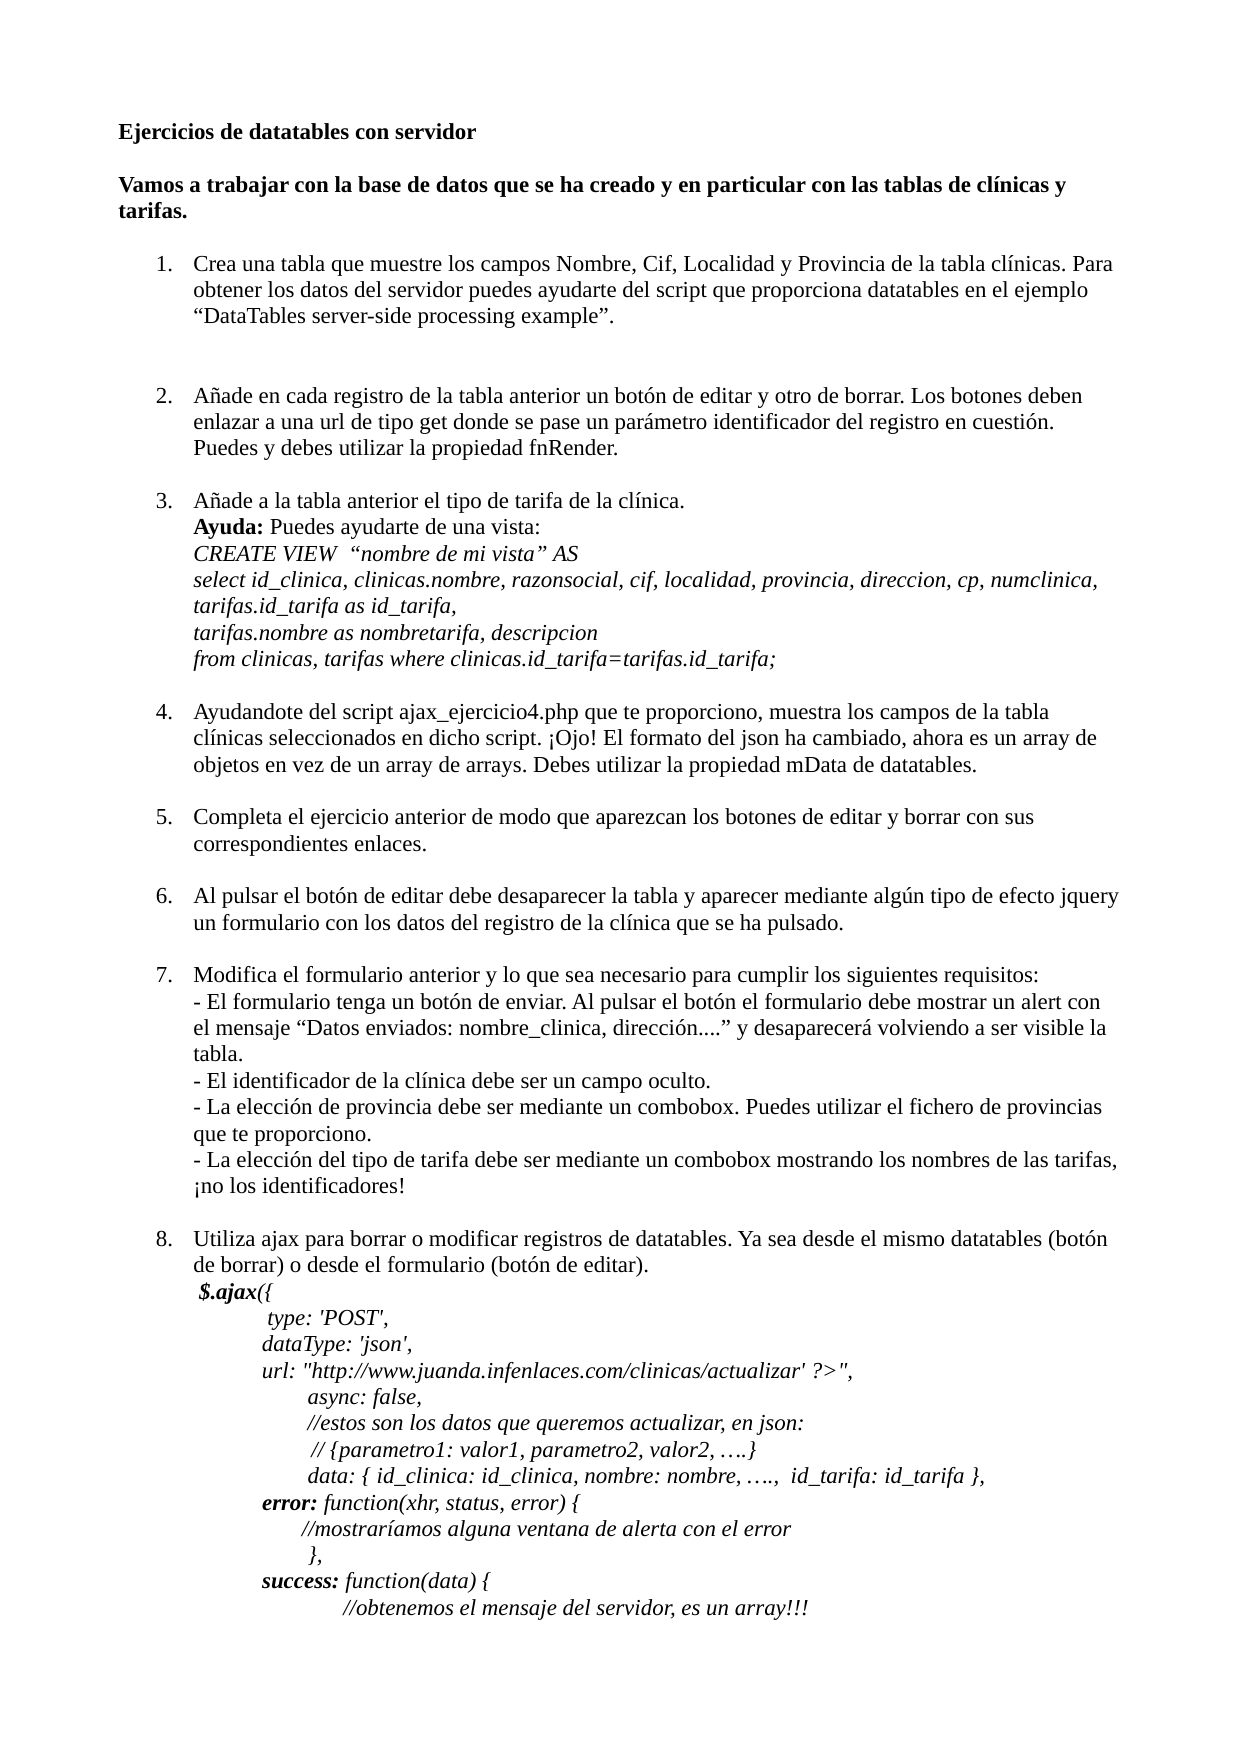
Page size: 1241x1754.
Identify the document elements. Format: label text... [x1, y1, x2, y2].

list //estos son los datos que queremos actualizar, en json: [156, 1409, 1122, 1436]
list Añade a la tabla anterior el tipo de tarifa de la clínica. [156, 487, 1122, 513]
list select id_clinica, clinicas.nombre, razonsocial, cif, localidad, provincia, direccion, cp, numclinica, tarifas.id_tarifa as id_tarifa, [156, 566, 1122, 619]
list Utiliza ajax para borrar o modificar registros de datatables. Ya sea desde el mismo datatables (botón de borrar) o desde el formulario (botón de editar). [156, 1225, 1122, 1278]
text Vamos a trabajar con la base de datos que se ha creado y en particular con las tablas de clínicas y tarifas. [118, 171, 1122, 223]
list Al pulsar el botón de editar debe desaparecer la tabla y aparecer mediante algún tipo de efecto jquery un formulario con los datos del registro de la clínica que se ha pulsado. [156, 882, 1122, 935]
list Ayuda: Puedes ayudarte de una vista: [156, 513, 1122, 540]
list Ayudandote del script ajax_ejercicio4.php que te proporciono, muestra los campos de la tabla clínicas seleccionados en dicho script. ¡Ojo! El formato del json ha cambiado, ahora es un array de objetos en vez de un array de arrays. Debes utilizar la propiedad mData de datatables. [156, 698, 1122, 777]
list url: "http://www.juanda.infenlaces.com/clinicas/actualizar' ?>", [156, 1357, 1122, 1383]
list - El formulario tenga un botón de enviar. Al pulsar el botón el formulario debe mostrar un alert con el mensaje “Datos enviados: nombre_clinica, dirección....” y desaparecerá volviendo a ser visible la tabla. [156, 988, 1122, 1067]
list Modifica el formulario anterior y lo que sea necesario para cumplir los siguientes requisitos: [156, 961, 1122, 988]
list data: { id_clinica: id_clinica, nombre: nombre, …., id_tarifa: id_tarifa }, [156, 1462, 1122, 1488]
list //obtenemos el mensaje del servidor, es un array!!! [306, 1594, 1122, 1620]
list Crea una tabla que muestre los campos Nombre, Cif, Localidad y Provincia de la tabla clínicas. Para obtener los datos del servidor puedes ayudarte del script que proporciona datatables en el ejemplo “DataTables server-side processing example”. [156, 250, 1122, 329]
list - La elección del tipo de tarifa debe ser mediante un combobox mostrando los nombres de las tarifas, ¡no los identificadores! [156, 1146, 1122, 1199]
list type: 'POST', [156, 1304, 1122, 1330]
list - El identificador de la clínica debe ser un campo oculto. [156, 1067, 1122, 1093]
list $.ajax({ [156, 1278, 1122, 1304]
list Añade en cada registro de la tabla anterior un botón de editar y otro de borrar. Los botones deben enlazar a una url de tipo get donde se pase un parámetro identificador del registro en cuestión. Puedes y debes utilizar la propiedad fnRender. [156, 382, 1122, 461]
list from clinicas, tarifas where clinicas.id_tarifa=tarifas.id_tarifa; [156, 645, 1122, 672]
list CREATE VIEW “nombre de mi vista” AS [156, 540, 1122, 566]
list dataType: 'json', [156, 1330, 1122, 1357]
list async: false, [156, 1383, 1122, 1409]
text Ejercicios de datatables con servidor [118, 118, 1122, 144]
list - La elección de provincia debe ser mediante un combobox. Puedes utilizar el fichero de provincias que te proporciono. [156, 1093, 1122, 1146]
list // {parametro1: valor1, parametro2, valor2, ….} [268, 1436, 1122, 1462]
list success: function(data) { [156, 1568, 1122, 1594]
list //mostraríamos alguna ventana de alerta con el error [156, 1515, 1122, 1541]
list tarifas.nombre as nombretarifa, descripcion [156, 619, 1122, 645]
list error: function(xhr, status, error) { [156, 1488, 1122, 1515]
list Completa el ejercicio anterior de modo que aparezcan los botones de editar y borrar con sus correspondientes enlaces. [156, 803, 1122, 856]
list }, [156, 1541, 1122, 1568]
